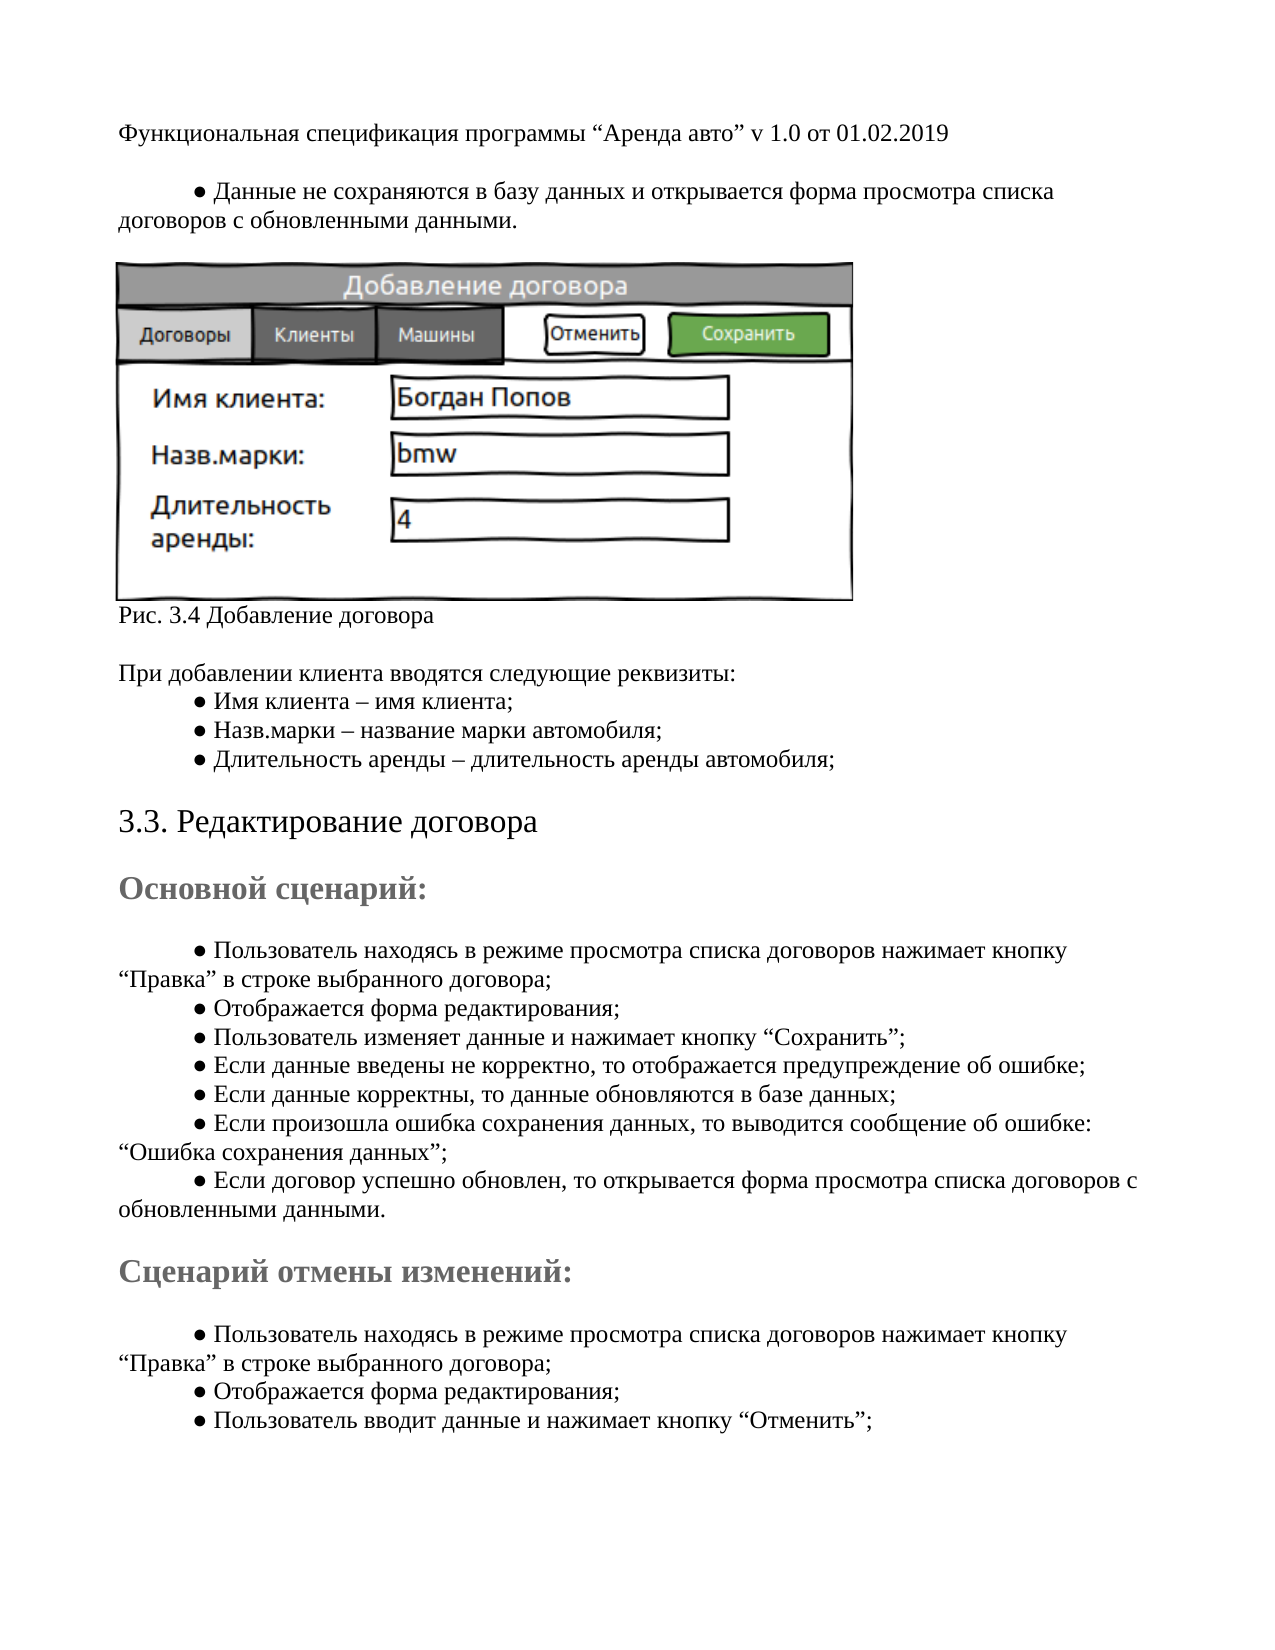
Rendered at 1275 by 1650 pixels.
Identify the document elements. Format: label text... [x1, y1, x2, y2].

text ● Отображается форма редактирования; [118, 993, 1157, 1022]
picture [115, 262, 854, 601]
text Основной сценарий: [118, 868, 1157, 907]
text ● Данные не сохраняются в базу данных и открывается форма просмотра списка договоров с обновленными данными. [118, 176, 1157, 234]
text Рис. 3.4 Добавление договора [118, 263, 1157, 629]
text ● Если произошла ошибка сохранения данных, то выводится сообщение об ошибке: “Ошибка сохранения данных”; [118, 1108, 1157, 1166]
text ● Пользователь изменяет данные и нажимает кнопку “Сохранить”; [118, 1022, 1157, 1051]
text ● Пользователь находясь в режиме просмотра списка договоров нажимает кнопку “Правка” в строке выбранного договора; [118, 1319, 1157, 1376]
text ● Длительность аренды – длительность аренды автомобиля; [118, 744, 1157, 773]
text ● Пользователь находясь в режиме просмотра списка договоров нажимает кнопку “Правка” в строке выбранного договора; [118, 936, 1157, 993]
text обновленными данными. [118, 1194, 1157, 1223]
text ● Отображается форма редактирования; [118, 1376, 1157, 1405]
text ● Если данные введены не корректно, то отображается предупреждение об ошибке; [118, 1051, 1157, 1079]
text При добавлении клиента вводятся следующие реквизиты: [118, 658, 1157, 686]
text ● Назв.марки – название марки автомобиля; [118, 715, 1157, 744]
text ● Имя клиента – имя клиента; [118, 686, 1157, 715]
text 3.3. Редактирование договора [118, 801, 1157, 840]
text Сценарий отмены изменений: [118, 1252, 1157, 1290]
text ● Если данные корректны, то данные обновляются в базе данных; [118, 1079, 1157, 1108]
text ● Пользователь вводит данные и нажимает кнопку “Отменить”; [118, 1405, 1157, 1434]
text ● Если договор успешно обновлен, то открывается форма просмотра списка договоров с [118, 1166, 1157, 1194]
